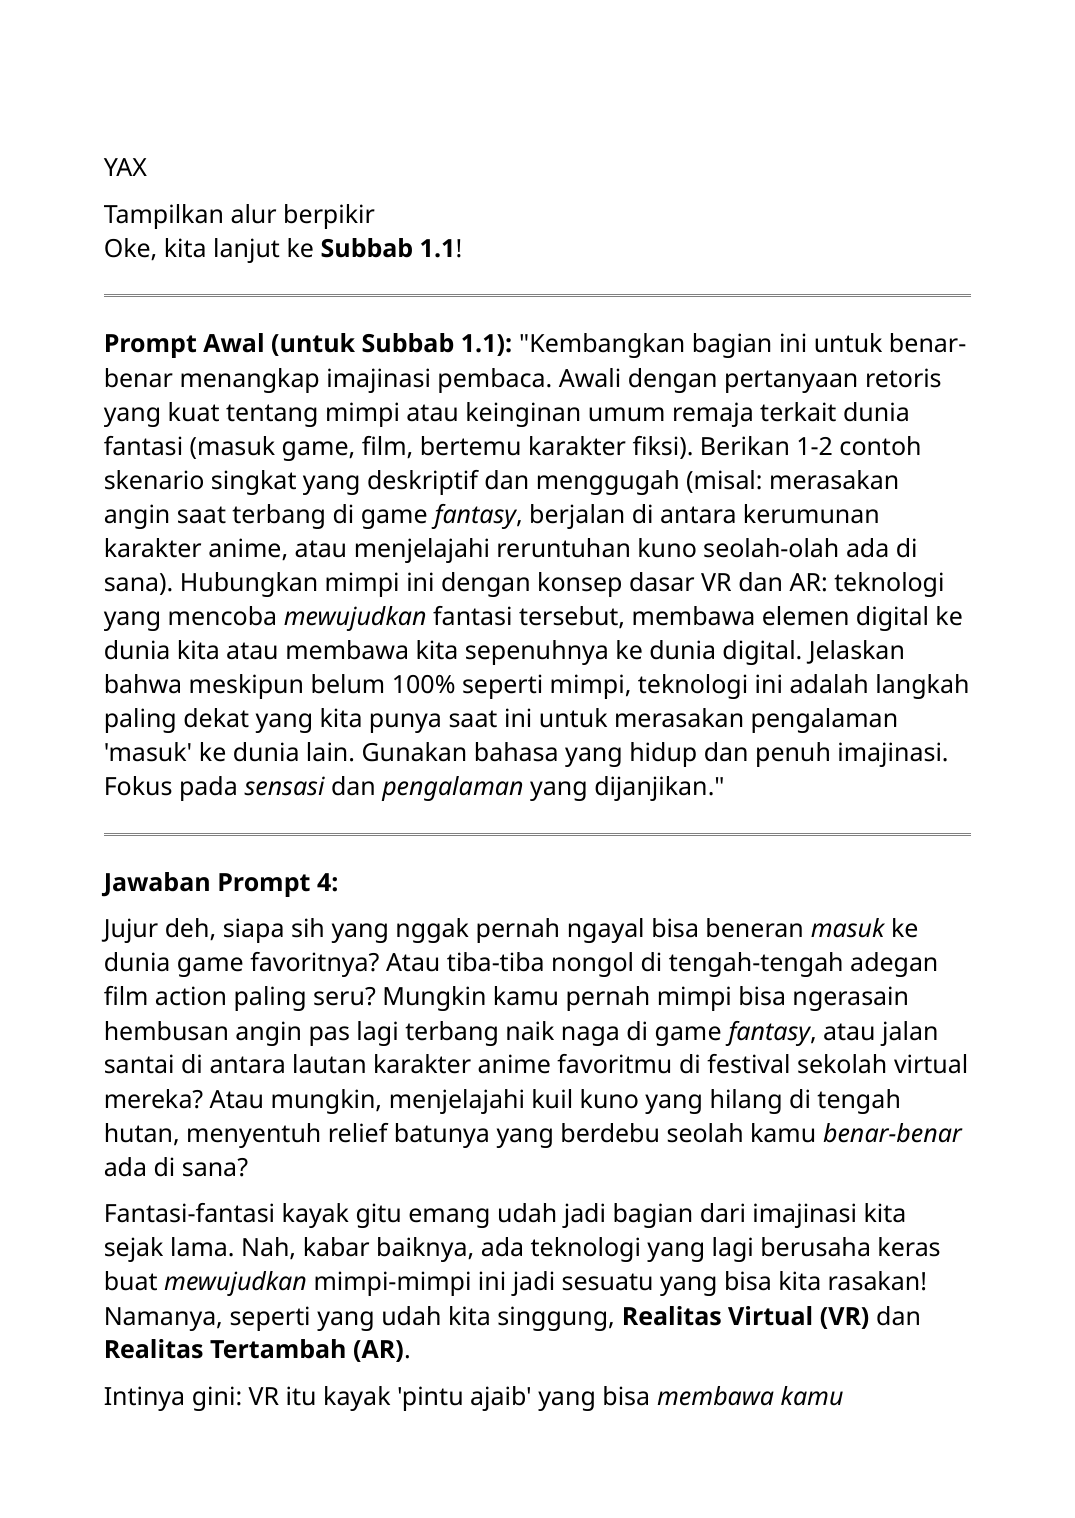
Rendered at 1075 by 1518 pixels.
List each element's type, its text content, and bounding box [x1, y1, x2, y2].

text YAX [103, 150, 971, 184]
text Tampilkan alur berpikir [103, 197, 971, 231]
text Jawaban Prompt 4: [103, 864, 971, 898]
text Prompt Awal (untuk Subbab 1.1): "Kembangkan bagian ini untuk benar-benar menangkap imajinasi pembaca. Awali dengan pertanyaan retoris yang kuat tentang mimpi atau keinginan umum remaja terkait dunia fantasi (masuk game, film, bertemu karakter fiksi). Berikan 1-2 contoh skenario singkat yang deskriptif dan menggugah (misal: merasakan angin saat terbang di game fantasy, berjalan di antara kerumunan karakter anime, atau menjelajahi reruntuhan kuno seolah-olah ada di sana). Hubungkan mimpi ini dengan konsep dasar VR dan AR: teknologi yang mencoba mewujudkan fantasi tersebut, membawa elemen digital ke dunia kita atau membawa kita sepenuhnya ke dunia digital. Jelaskan bahwa meskipun belum 100% seperti mimpi, teknologi ini adalah langkah paling dekat yang kita punya saat ini untuk merasakan pengalaman 'masuk' ke dunia lain. Gunakan bahasa yang hidup dan penuh imajinasi. Fokus pada sensasi dan pengalaman yang dijanjikan." [103, 326, 971, 803]
text Jujur deh, siapa sih yang nggak pernah ngayal bisa beneran masuk ke dunia game favoritnya? Atau tiba-tiba nongol di tengah-tengah adegan film action paling seru? Mungkin kamu pernah mimpi bisa ngerasain hembusan angin pas lagi terbang naik naga di game fantasy, atau jalan santai di antara lautan karakter anime favoritmu di festival sekolah virtual mereka? Atau mungkin, menjelajahi kuil kuno yang hilang di tengah hutan, menyentuh relief batunya yang berdebu seolah kamu benar-benar ada di sana? [103, 911, 971, 1183]
text Oke, kita lanjut ke Subbab 1.1! [103, 231, 971, 265]
text Fantasi-fantasi kayak gitu emang udah jadi bagian dari imajinasi kita sejak lama. Nah, kabar baiknya, ada teknologi yang lagi berusaha keras buat mewujudkan mimpi-mimpi ini jadi sesuatu yang bisa kita rasakan! Namanya, seperti yang udah kita singgung, Realitas Virtual (VR) dan Realitas Tertambah (AR). [103, 1196, 971, 1366]
text Intinya gini: VR itu kayak 'pintu ajaib' yang bisa membawa kamu [103, 1379, 971, 1413]
